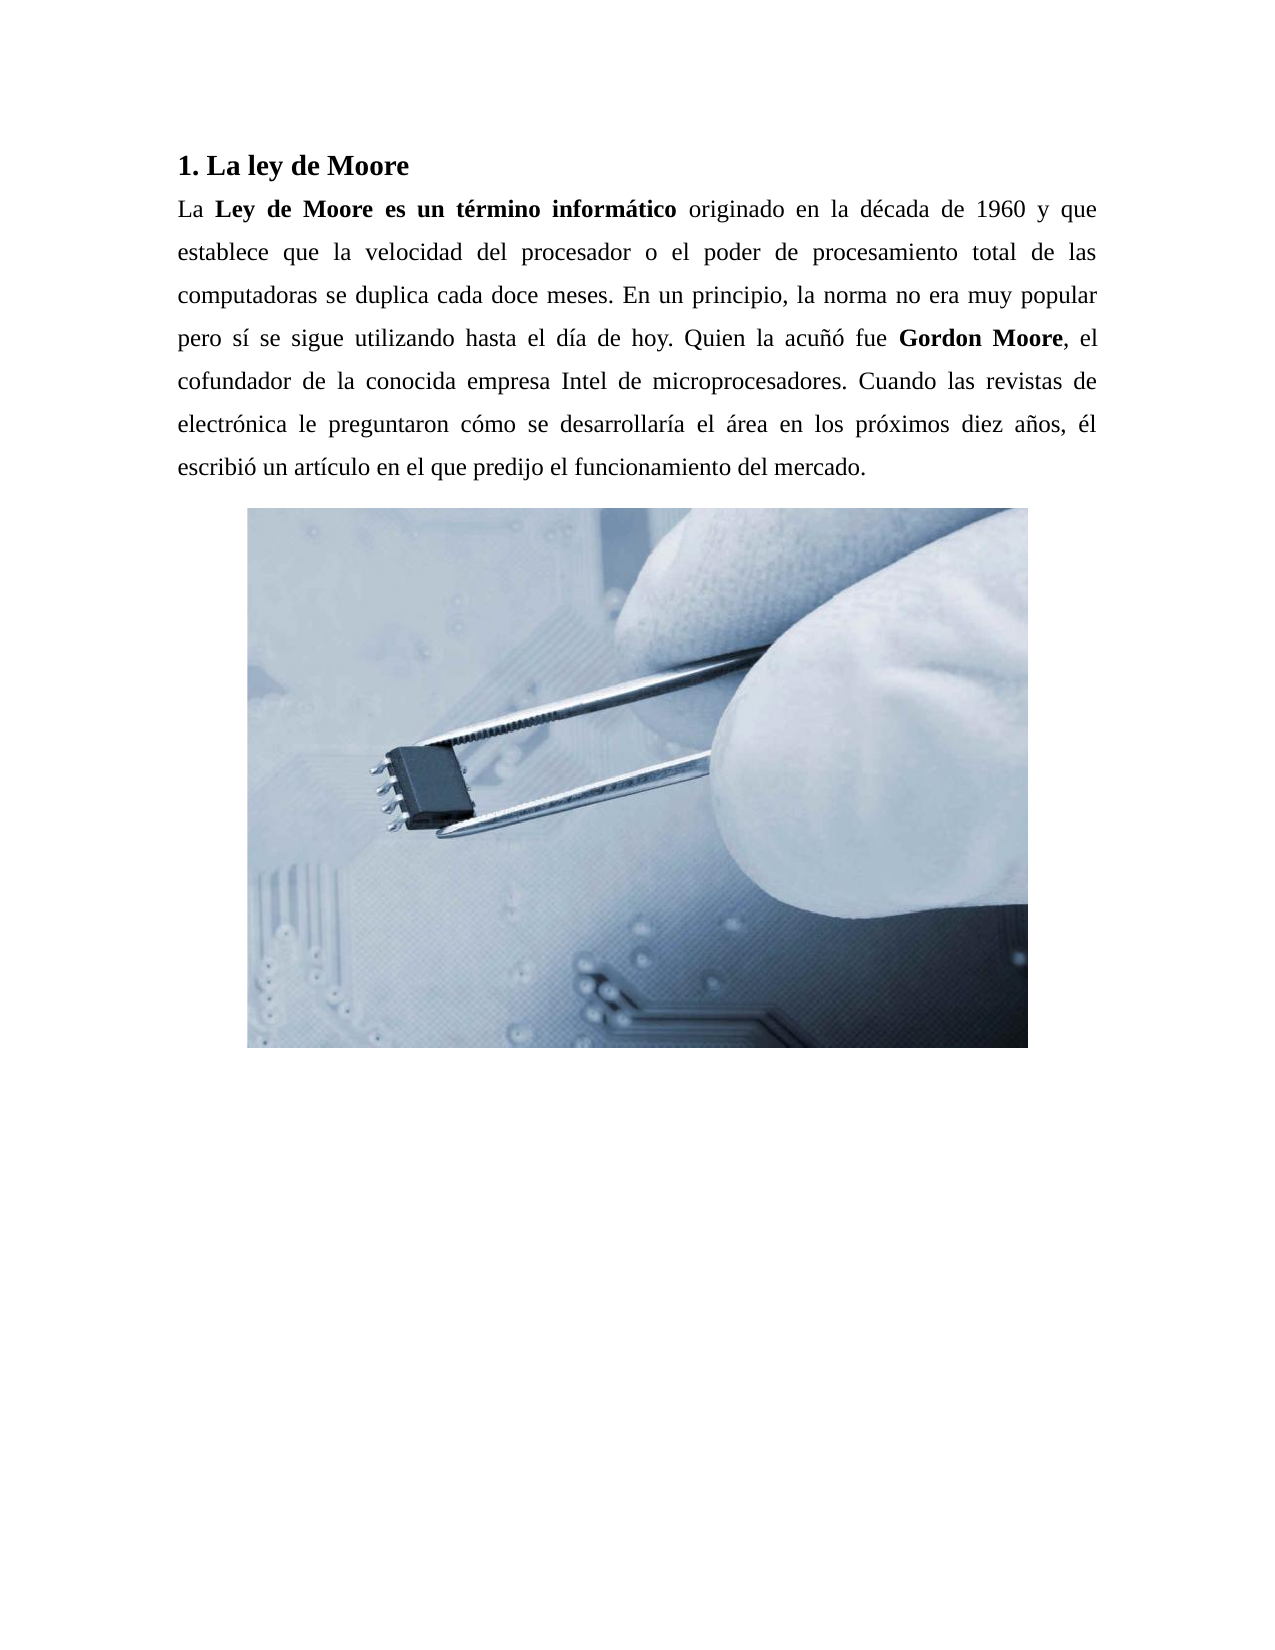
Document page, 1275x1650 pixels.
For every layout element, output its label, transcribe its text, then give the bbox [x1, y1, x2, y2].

picture [247, 508, 1028, 1048]
text La Ley de Moore es un término informático originado en la década de 1960 y que establece que la velocidad del procesador o el poder de procesamiento total de las computadoras se duplica cada doce meses. En un principio, la norma no era muy popular pero sí se sigue utilizando hasta el día de hoy. Quien la acuñó fue Gordon Moore, el cofundador de la conocida empresa Intel de microprocesadores. Cuando las revistas de electrónica le preguntaron cómo se desarrollaría el área en los próximos diez años, él escribió un artículo en el que predijo el funcionamiento del mercado. [177, 194, 1098, 481]
subtitle 1. La ley de Moore [177, 148, 1098, 181]
